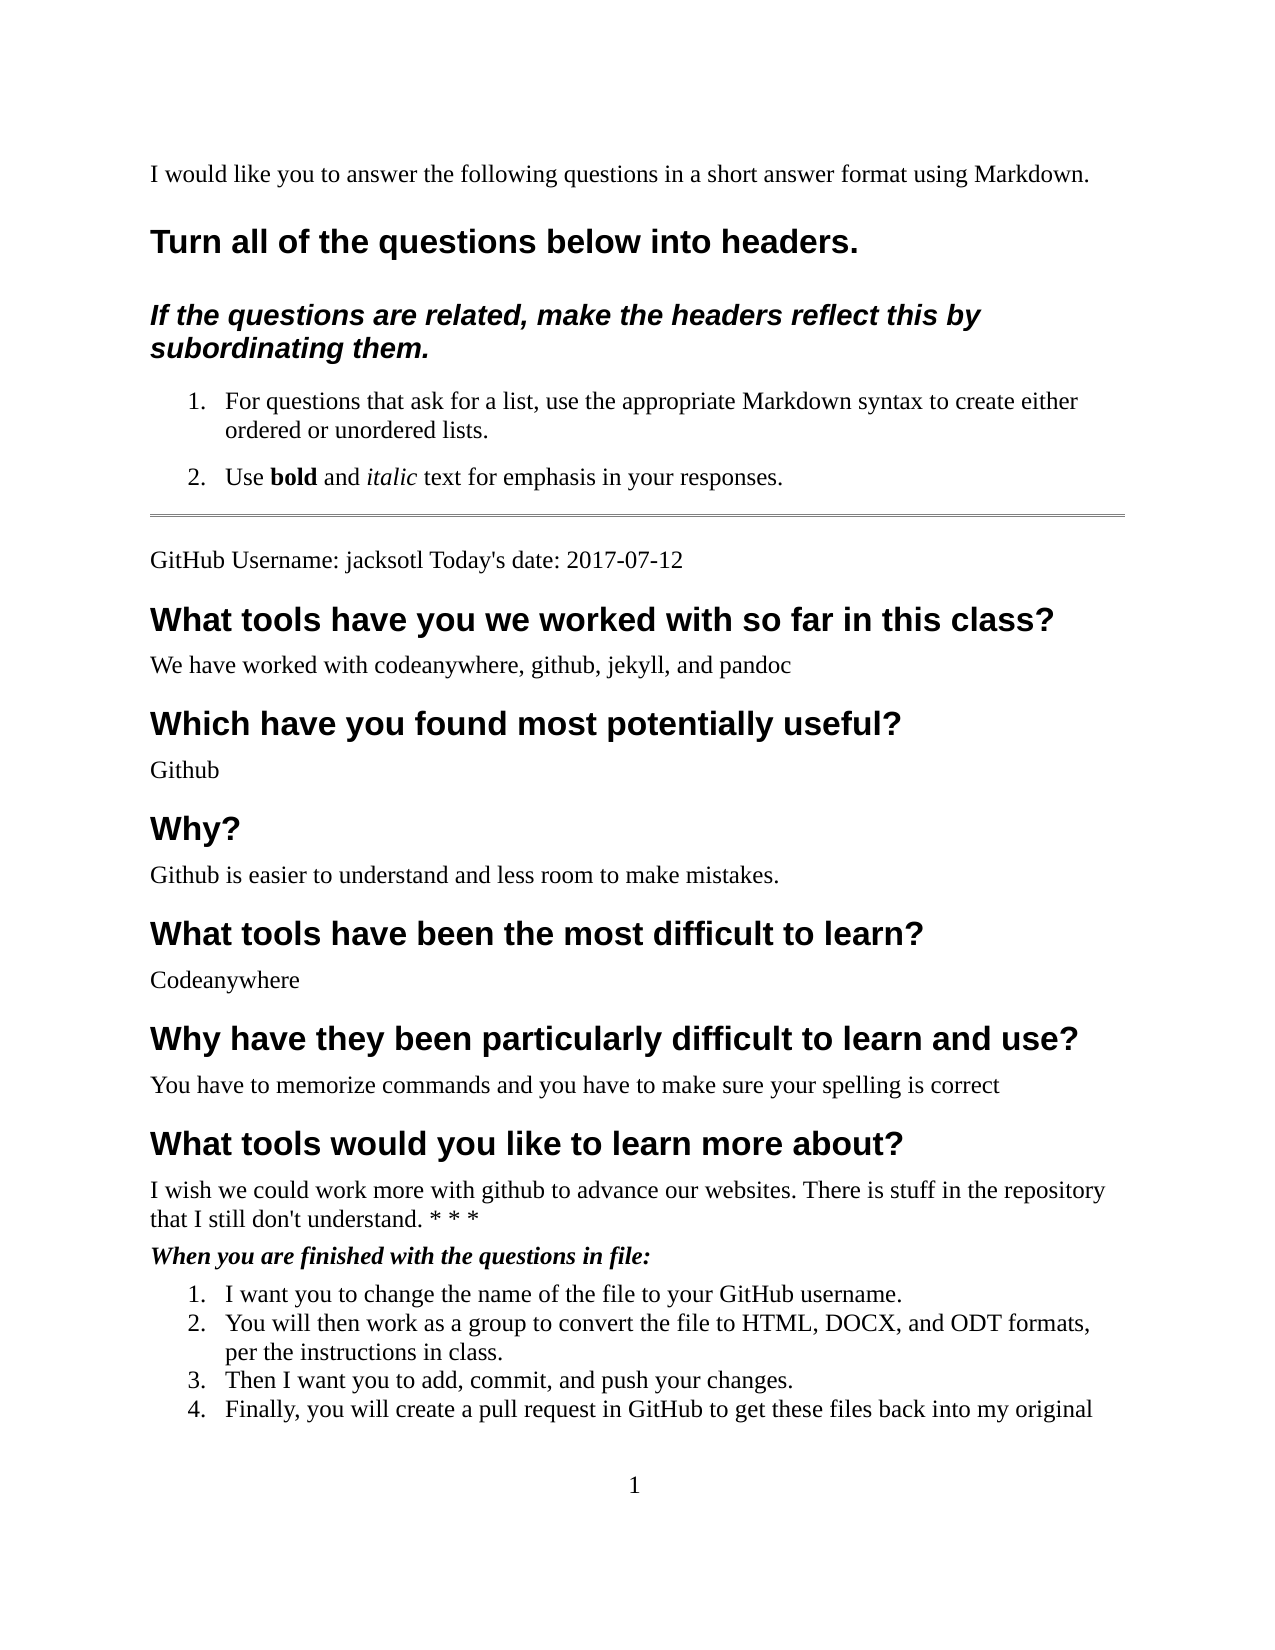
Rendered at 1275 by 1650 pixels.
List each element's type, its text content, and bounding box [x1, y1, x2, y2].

list Then I want you to add, commit, and push your changes. [187, 1365, 1125, 1394]
text Github is easier to understand and less room to make mistakes. [150, 860, 1125, 889]
text Codeanywhere [150, 965, 1125, 994]
text You have to memorize commands and you have to make sure your spelling is correct [150, 1070, 1125, 1099]
text We have worked with codeanywhere, github, jekyll, and pandoc [150, 651, 1125, 679]
text GitHub Username: jacksotl Today's date: 2017-07-12 [150, 546, 1125, 574]
subtitle What tools have you we worked with so far in this class? [150, 599, 1125, 638]
list Finally, you will create a pull request in GitHub to get these files back into my original [187, 1394, 1125, 1423]
list You will then work as a group to convert the file to HTML, DOCX, and ODT formats, per the instructions in class. [187, 1308, 1125, 1365]
subtitle Why? [150, 809, 1125, 848]
list Use bold and italic text for emphasis in your responses. [187, 462, 1125, 491]
list For questions that ask for a list, use the appropriate Markdown syntax to create either ordered or unordered lists. [187, 386, 1125, 444]
subtitle Turn all of the questions below into headers. [150, 222, 1125, 260]
text Github [150, 755, 1125, 784]
text I wish we could work more with github to advance our websites. There is stuff in the repository that I still don't understand. * * * [150, 1175, 1125, 1232]
text I would like you to answer the following questions in a short answer format using Markdown. [150, 159, 1125, 188]
subtitle If the questions are related, make the headers reflect this by subordinating them. [150, 298, 1125, 365]
subtitle What tools would you like to learn more about? [150, 1124, 1125, 1162]
text When you are finished with the questions in file: [150, 1241, 1125, 1270]
subtitle What tools have been the most difficult to learn? [150, 914, 1125, 953]
subtitle Why have they been particularly difficult to learn and use? [150, 1019, 1125, 1058]
subtitle Which have you found most potentially useful? [150, 704, 1125, 743]
list I want you to change the name of the file to your GitHub username. [187, 1279, 1125, 1308]
